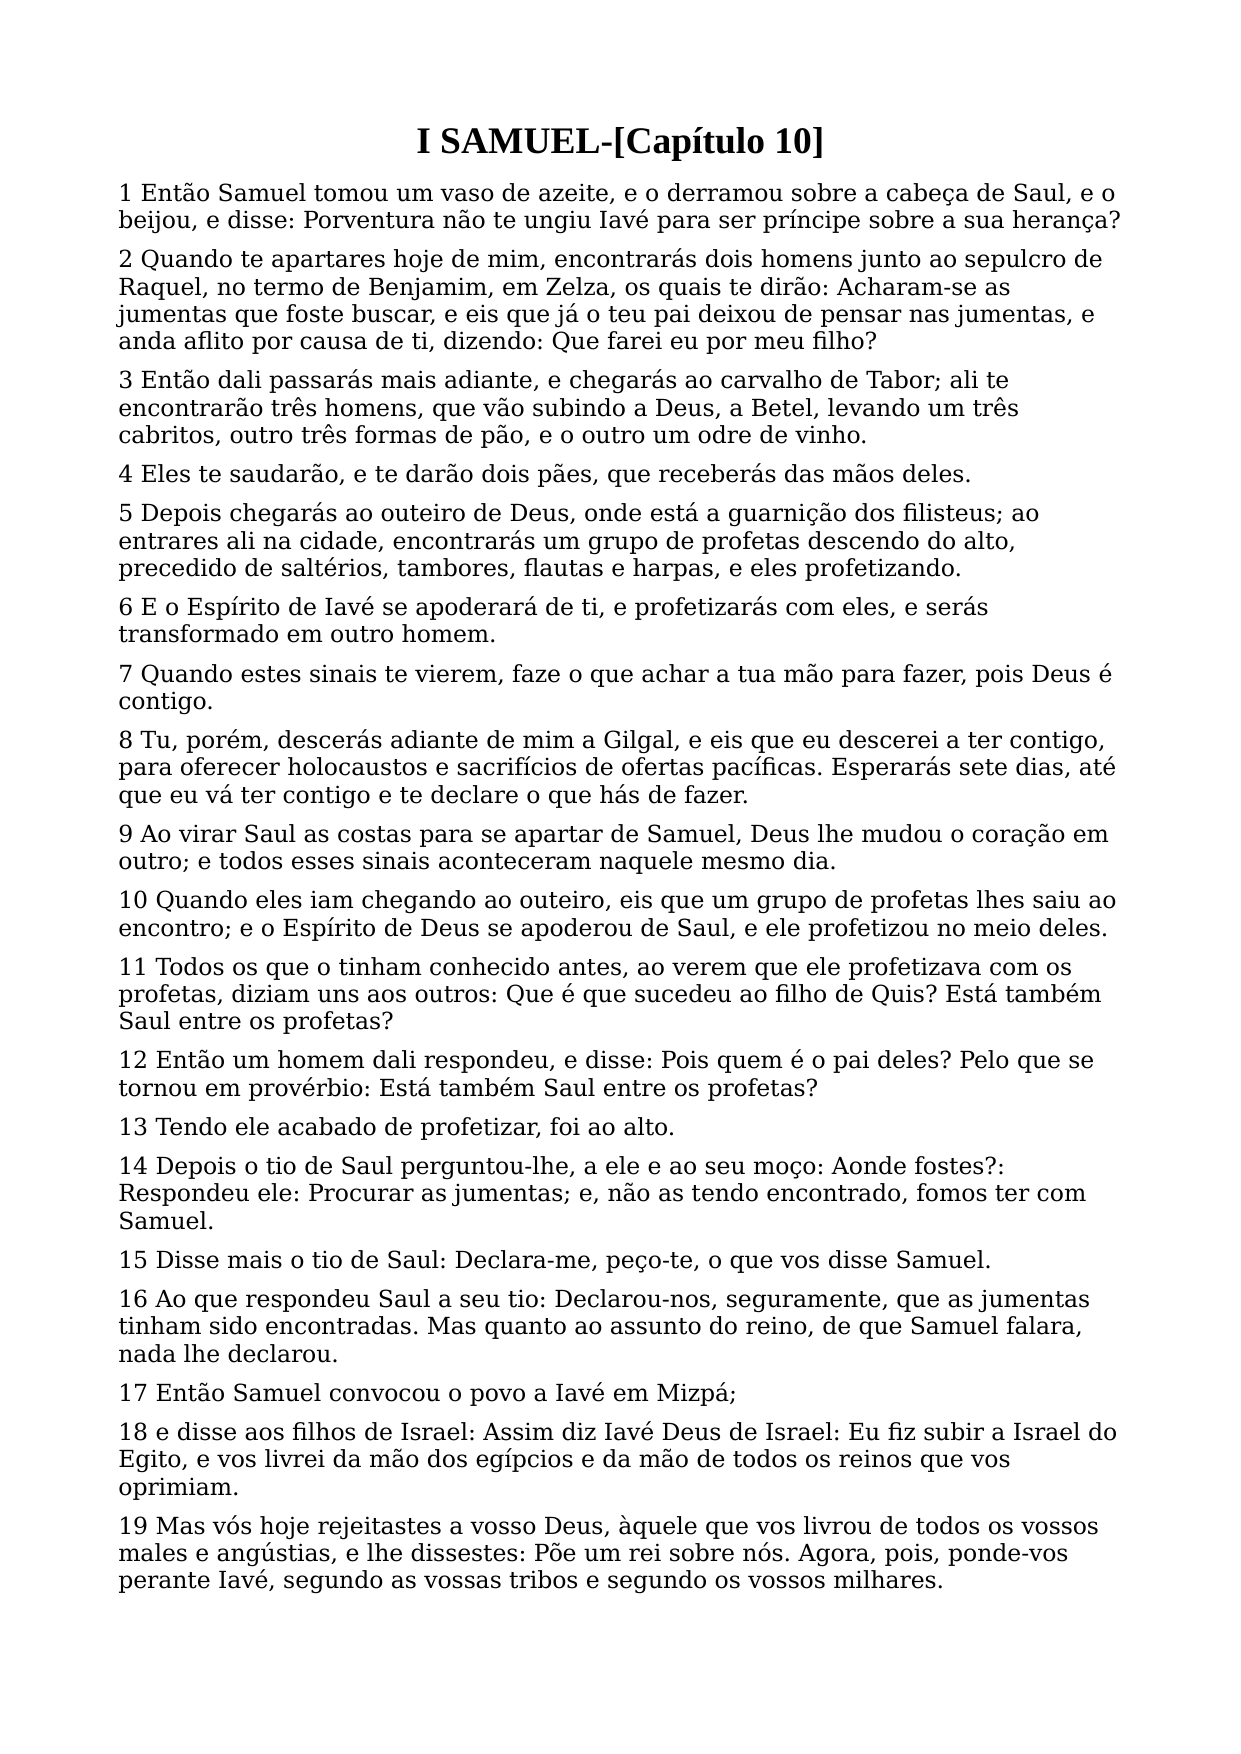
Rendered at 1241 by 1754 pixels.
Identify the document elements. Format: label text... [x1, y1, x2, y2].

text 17 Então Samuel convocou o povo a Iavé em Mizpá; [118, 1379, 1122, 1407]
text 8 Tu, porém, descerás adiante de mim a Gilgal, e eis que eu descerei a ter contigo, para oferecer holocaustos e sacrifícios de ofertas pacíficas. Esperarás sete dias, até que eu vá ter contigo e te declare o que hás de fazer. [118, 727, 1122, 809]
text 7 Quando estes sinais te vierem, faze o que achar a tua mão para fazer, pois Deus é contigo. [118, 660, 1122, 715]
text 9 Ao virar Saul as costas para se apartar de Samuel, Deus lhe mudou o coração em outro; e todos esses sinais aconteceram naquele mesmo dia. [118, 821, 1122, 875]
text 12 Então um homem dali respondeu, e disse: Pois quem é o pai deles? Pelo que se tornou em provérbio: Está também Saul entre os profetas? [118, 1047, 1122, 1102]
text 10 Quando eles iam chegando ao outeiro, eis que um grupo de profetas lhes saiu ao encontro; e o Espírito de Deus se apoderou de Saul, e ele profetizou no meio deles. [118, 887, 1122, 942]
text 14 Depois o tio de Saul perguntou-lhe, a ele e ao seu moço: Aonde fostes?: Respondeu ele: Procurar as jumentas; e, não as tendo encontrado, fomos ter com Samuel. [118, 1153, 1122, 1235]
text 16 Ao que respondeu Saul a seu tio: Declarou-nos, seguramente, que as jumentas tinham sido encontradas. Mas quanto ao assunto do reino, de que Samuel falara, nada lhe declarou. [118, 1286, 1122, 1368]
text 6 E o Espírito de Iavé se apoderará de ti, e profetizarás com eles, e serás transformado em outro homem. [118, 594, 1122, 648]
text 1 Então Samuel tomou um vaso de azeite, e o derramou sobre a cabeça de Saul, e o beijou, e disse: Porventura não te ungiu Iavé para ser príncipe sobre a sua herança? [118, 180, 1122, 234]
text 4 Eles te saudarão, e te darão dois pães, que receberás das mãos deles. [118, 461, 1122, 488]
text 15 Disse mais o tio de Saul: Declara-me, peço-te, o que vos disse Samuel. [118, 1247, 1122, 1274]
text 11 Todos os que o tinham conhecido antes, ao verem que ele profetizava com os profetas, diziam uns aos outros: Que é que sucedeu ao filho de Quis? Está também Saul entre os profetas? [118, 953, 1122, 1035]
text 13 Tendo ele acabado de profetizar, foi ao alto. [118, 1114, 1122, 1141]
text 2 Quando te apartares hoje de mim, encontrarás dois homens junto ao sepulcro de Raquel, no termo de Benjamim, em Zelza, os quais te dirão: Acharam-se as jumentas que foste buscar, e eis que já o teu pai deixou de pensar nas jumentas, e anda aflito por causa de ti, dizendo: Que farei eu por meu filho? [118, 246, 1122, 355]
text 18 e disse aos filhos de Israel: Assim diz Iavé Deus de Israel: Eu fiz subir a Israel do Egito, e vos livrei da mão dos egípcios e da mão de todos os reinos que vos oprimiam. [118, 1419, 1122, 1501]
text 19 Mas vós hoje rejeitastes a vosso Deus, àquele que vos livrou de todos os vossos males e angústias, e lhe dissestes: Põe um rei sobre nós. Agora, pois, ponde-vos perante Iavé, segundo as vossas tribos e segundo os vossos milhares. [118, 1512, 1122, 1594]
text 3 Então dali passarás mais adiante, e chegarás ao carvalho de Tabor; ali te encontrarão três homens, que vão subindo a Deus, a Betel, levando um três cabritos, outro três formas de pão, e o outro um odre de vinho. [118, 367, 1122, 449]
text 5 Depois chegarás ao outeiro de Deus, onde está a guarnição dos filisteus; ao entrares ali na cidade, encontrarás um grupo de profetas descendo do alto, precedido de saltérios, tambores, flautas e harpas, e eles profetizando. [118, 500, 1122, 582]
subtitle I SAMUEL-[Capítulo 10] [118, 118, 1122, 161]
